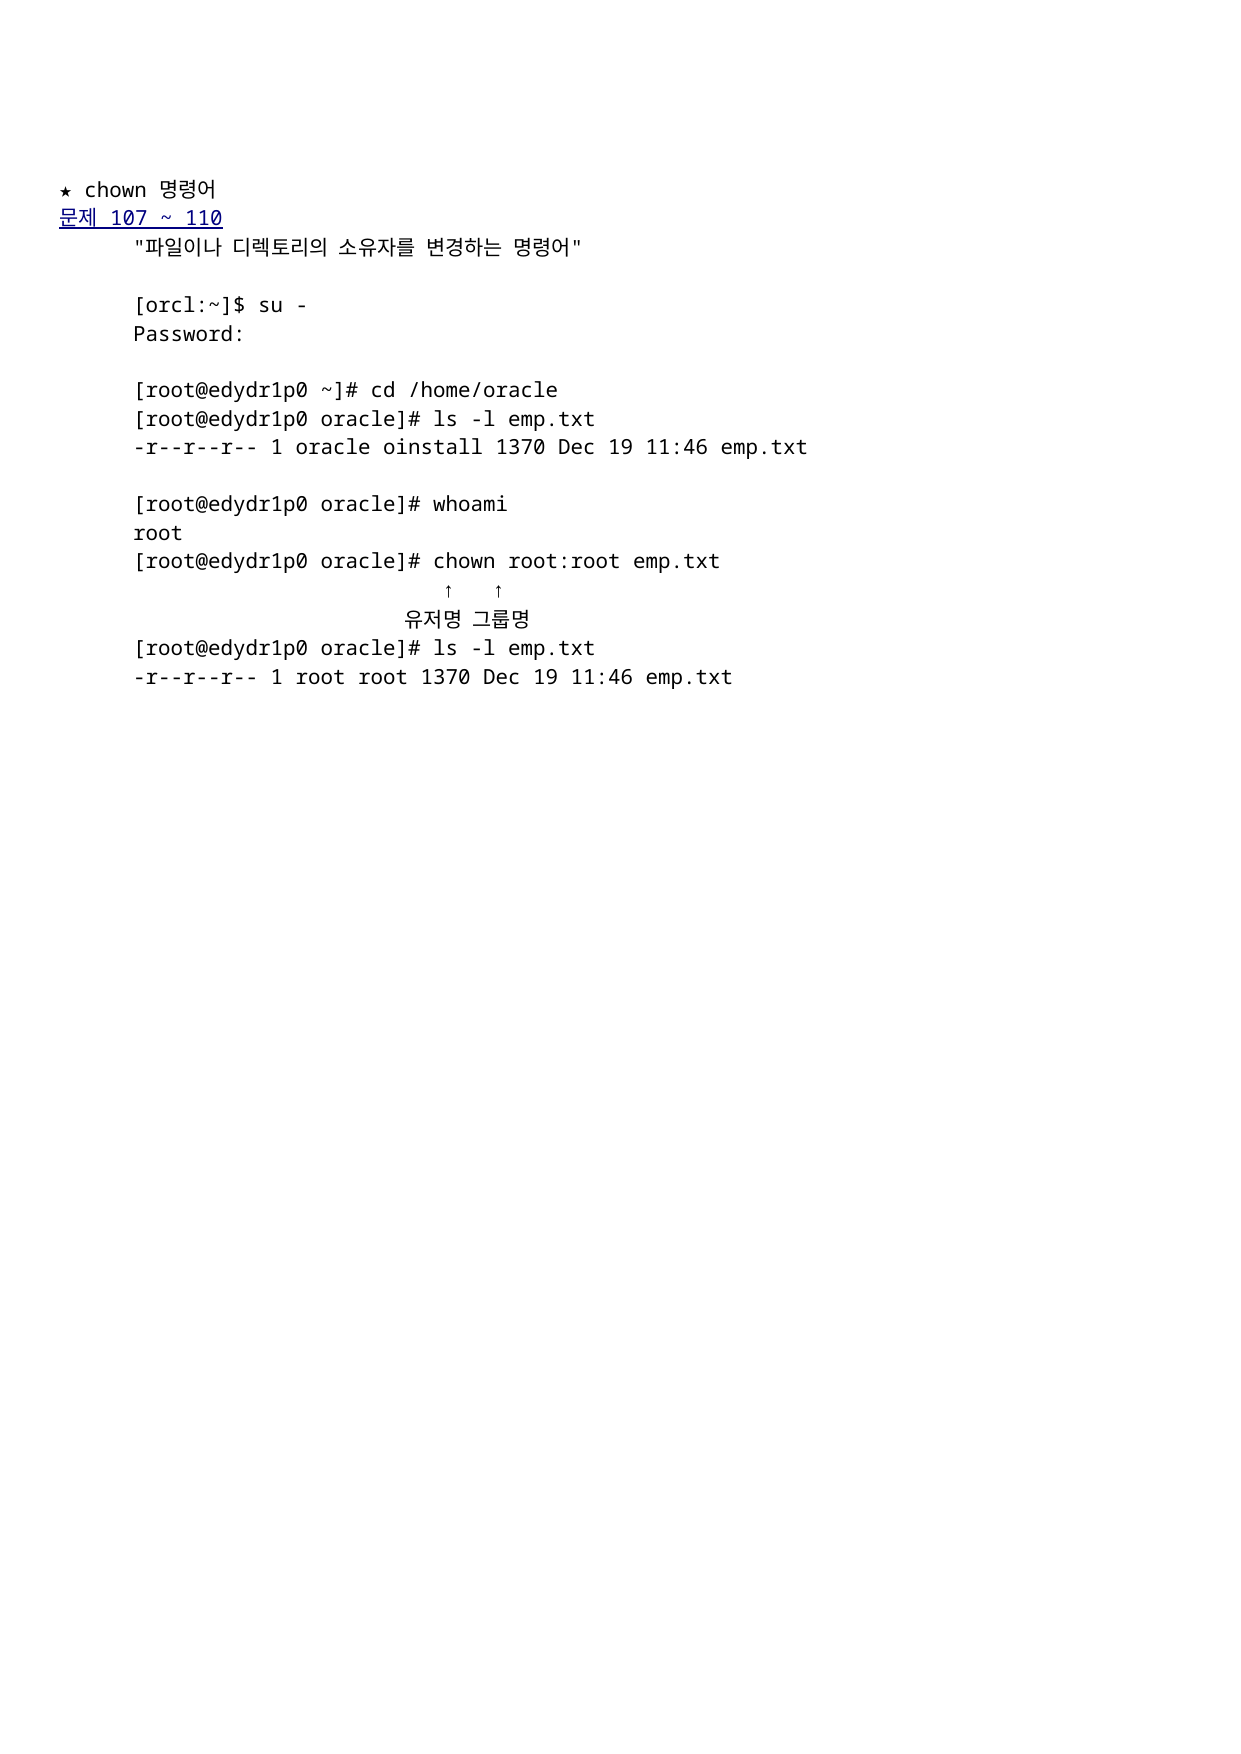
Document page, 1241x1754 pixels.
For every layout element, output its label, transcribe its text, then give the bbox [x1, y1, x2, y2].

text Password: [59, 319, 1180, 347]
text [root@edydr1p0 oracle]# ls -l emp.txt [59, 633, 1180, 662]
text root [59, 518, 1180, 546]
text "파일이나 디렉토리의 소유자를 변경하는 명령어" [59, 232, 1180, 262]
text [root@edydr1p0 ~]# cd /home/oracle [59, 376, 1180, 404]
text -r--r--r-- 1 oracle oinstall 1370 Dec 19 11:46 emp.txt [59, 432, 1180, 461]
text [root@edydr1p0 oracle]# chown root:root emp.txt [59, 546, 1180, 575]
text [orcl:~]$ su - [59, 290, 1180, 319]
text ★ chown 명령어 [59, 173, 1180, 203]
text [root@edydr1p0 oracle]# ls -l emp.txt [59, 404, 1180, 432]
text [root@edydr1p0 oracle]# whoami [59, 489, 1180, 518]
text 유저명 그룹명 [59, 603, 1180, 633]
text -r--r--r-- 1 root root 1370 Dec 19 11:46 emp.txt [59, 662, 1180, 690]
text 문제 107 ~ 110 [59, 203, 1204, 232]
text ↑ ↑ [59, 575, 1180, 603]
